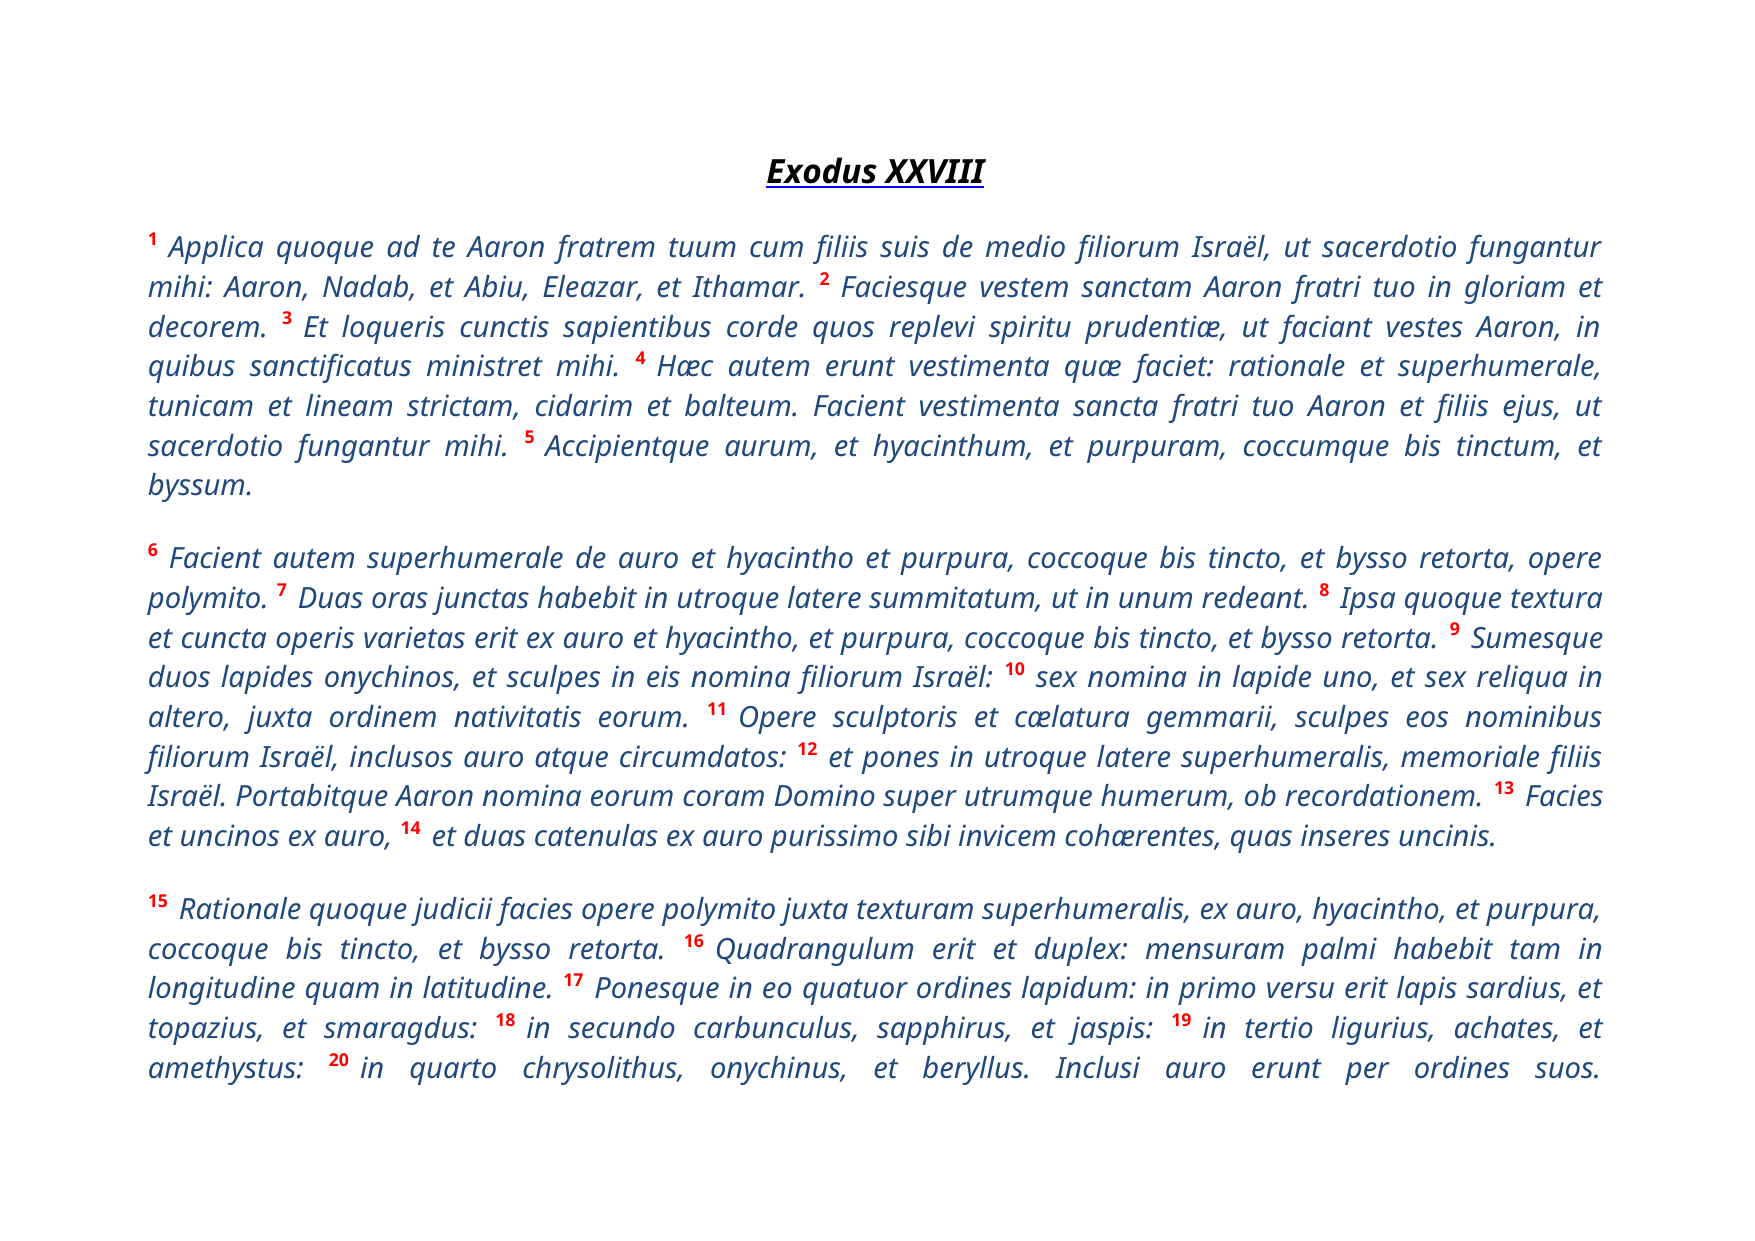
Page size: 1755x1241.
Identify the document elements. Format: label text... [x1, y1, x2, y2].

text 1 Applica quoque ad te Aaron fratrem tuum cum filiis suis de medio filiorum Israël, ut sacerdotio fungantur mihi: Aaron, Nadab, et Abiu, Eleazar, et Ithamar. 2 Faciesque vestem sanctam Aaron fratri tuo in gloriam et decorem. 3 Et loqueris cunctis sapientibus corde quos replevi spiritu prudentiæ, ut faciant vestes Aaron, in quibus sanctificatus ministret mihi. 4 Hæc autem erunt vestimenta quæ faciet: rationale et superhumerale, tunicam et lineam strictam, cidarim et balteum. Facient vestimenta sancta fratri tuo Aaron et filiis ejus, ut sacerdotio fungantur mihi. 5 Accipientque aurum, et hyacinthum, et purpuram, coccumque bis tinctum, et byssum. [148, 226, 1606, 504]
text 6 Facient autem superhumerale de auro et hyacintho et purpura, coccoque bis tincto, et bysso retorta, opere polymito. 7 Duas oras junctas habebit in utroque latere summitatum, ut in unum redeant. 8 Ipsa quoque textura et cuncta operis varietas erit ex auro et hyacintho, et purpura, coccoque bis tincto, et bysso retorta. 9 Sumesque duos lapides onychinos, et sculpes in eis nomina filiorum Israël: 10 sex nomina in lapide uno, et sex reliqua in altero, juxta ordinem nativitatis eorum. 11 Opere sculptoris et cælatura gemmarii, sculpes eos nominibus filiorum Israël, inclusos auro atque circumdatos: 12 et pones in utroque latere superhumeralis, memoriale filiis Israël. Portabitque Aaron nomina eorum coram Domino super utrumque humerum, ob recordationem. 13 Facies et uncinos ex auro, 14 et duas catenulas ex auro purissimo sibi invicem cohærentes, quas inseres uncinis. [148, 538, 1606, 855]
text Exodus XXVIII [148, 148, 1606, 193]
text 15 Rationale quoque judicii facies opere polymito juxta texturam superhumeralis, ex auro, hyacintho, et purpura, coccoque bis tincto, et bysso retorta. 16 Quadrangulum erit et duplex: mensuram palmi habebit tam in longitudine quam in latitudine. 17 Ponesque in eo quatuor ordines lapidum: in primo versu erit lapis sardius, et topazius, et smaragdus: 18 in secundo carbunculus, sapphirus, et jaspis: 19 in tertio ligurius, achates, et amethystus: 20 in quarto chrysolithus, onychinus, et beryllus. Inclusi auro erunt per ordines suos. [148, 888, 1606, 1087]
